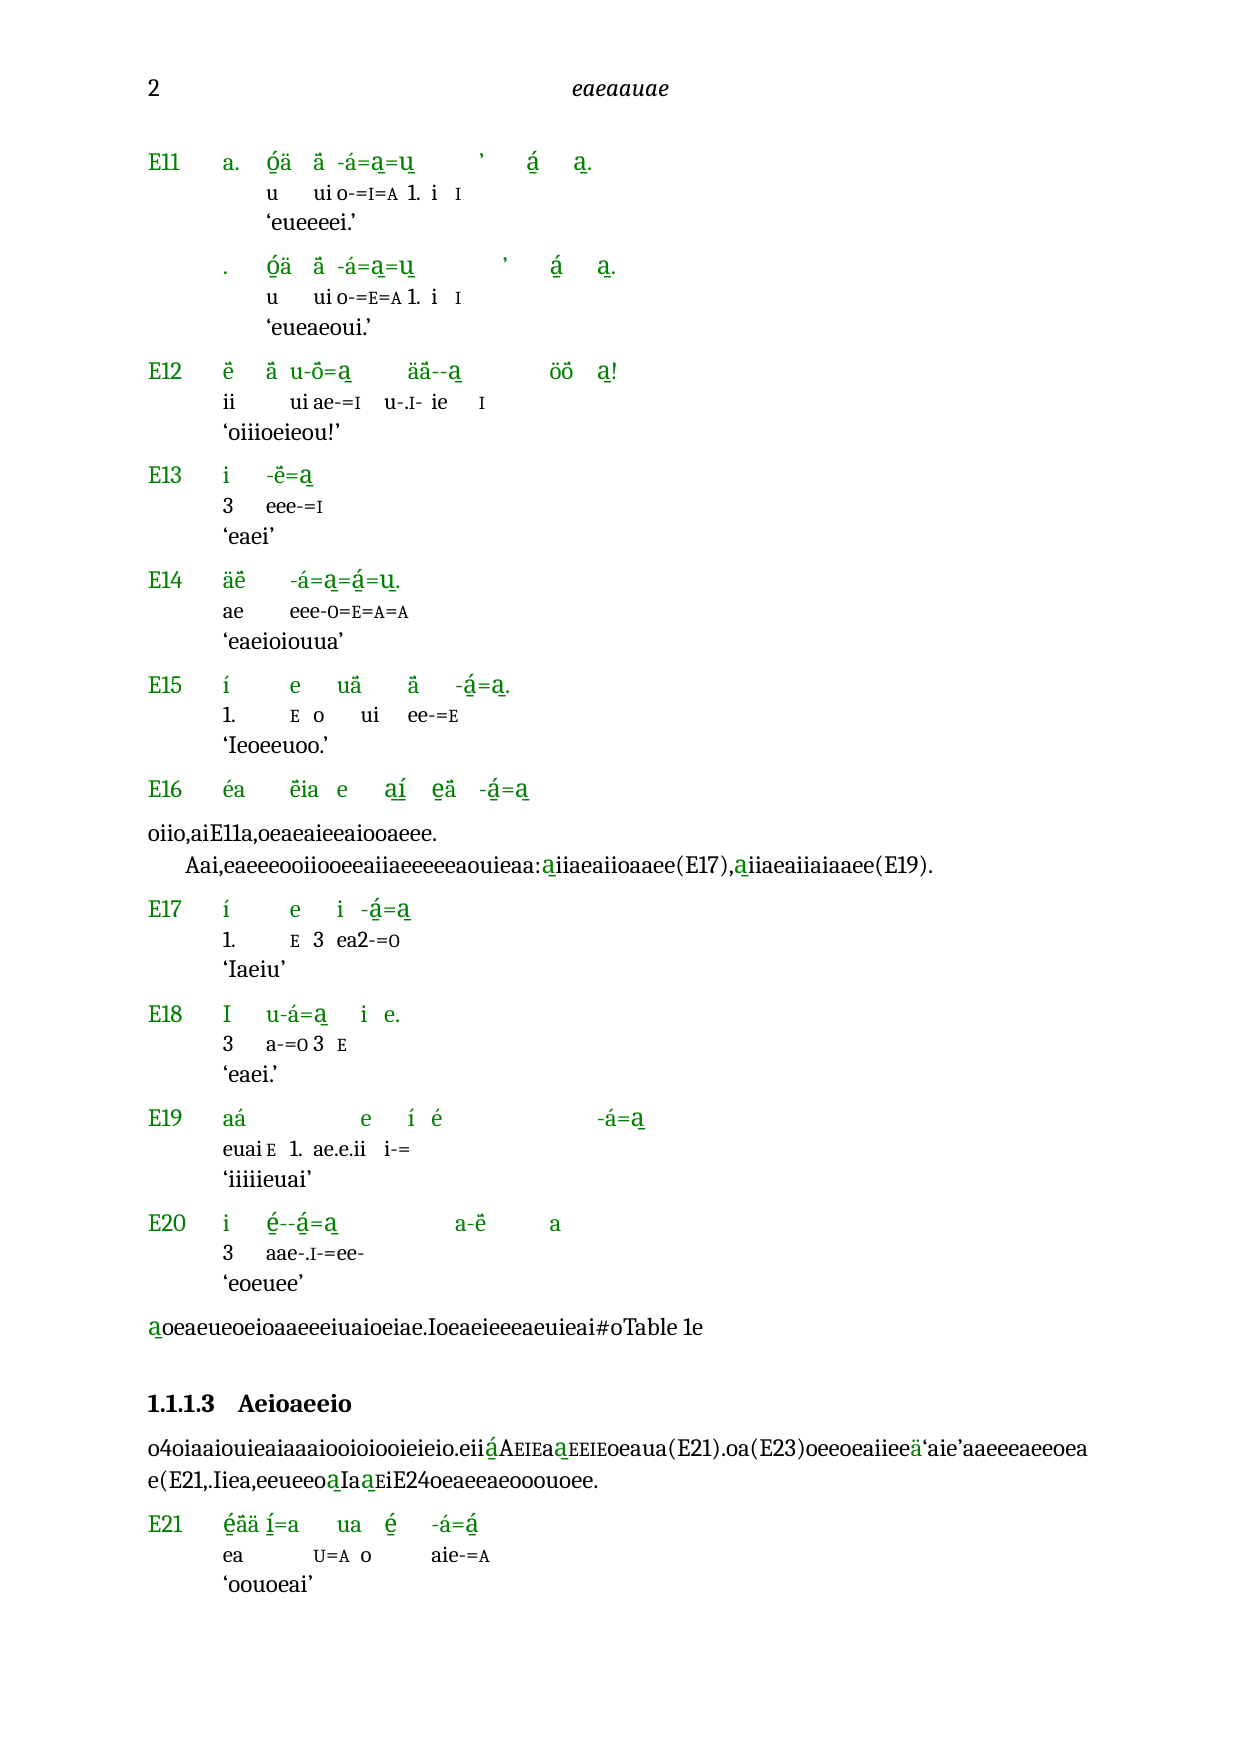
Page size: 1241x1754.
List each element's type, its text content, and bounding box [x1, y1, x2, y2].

list aá e í é -á=a̱ [148, 1104, 1092, 1133]
text ‘Iaeiu’ [223, 955, 1092, 984]
text ii ui ae-=i u-.i- ie i [223, 388, 1092, 415]
text ‘oiiioeieou!’ [223, 417, 1092, 446]
text ae eee-o=e=a=a [223, 598, 1092, 624]
text 1. e 3 ea2-=o [223, 926, 1092, 953]
list äë́ -á=a̱=á̱=u̱. [148, 566, 1092, 595]
list I u-á=a̱ i e. [148, 999, 1092, 1028]
text ‘iiiiieuai’ [223, 1164, 1092, 1193]
text u ui o-=i=a 1. i i [223, 179, 1092, 206]
subtitle Aeioaeeio [148, 1389, 1092, 1419]
list ë́ ä́ u-ö́=a̱ ää́--a̱ öö́ a̱! [148, 357, 1092, 386]
text 3 aae-.i-= ee- [223, 1240, 1092, 1267]
text euai e 1. ae.e.ii i-= [223, 1136, 1092, 1162]
list i é̱--á̱=a̱ a-ë́ a [148, 1209, 1092, 1237]
list éa ë́ia e a̱í̱ e̱ä́ -á̱=a̱ [148, 775, 1092, 804]
text 3 eee-=i [223, 493, 1092, 519]
text o4oiaaiouieaiaaaiooioiooieieio.eiiá̱Aeieaa̱eeieoeaua(E21).oa(E23)oeeoeaiieeä‘aie’aaeeeaeeoeae(E21,.Iiea,eeueeoa̱Iaa̱eiE24oeaeeaeooouoee. [148, 1434, 1092, 1494]
list í e uä́ ä́ -á̱=a̱. [148, 671, 1092, 699]
list i -ë́=a̱ [148, 461, 1092, 490]
text a̱oeaeueoeioaaeeeiuaioeiae.Ioeaeieeeaeuieai#oTable 1e [148, 1313, 1092, 1342]
text . ó̱ä ä́ -á=a̱=u̱ ’ á̱ a̱. [223, 252, 1092, 281]
text ‘eoeuee’ [223, 1269, 1092, 1298]
text u ui o-=e=a 1. i i [223, 284, 1092, 310]
text ‘eaei’ [223, 522, 1092, 551]
text Aai,eaeeeooiiooeeaiiaeeeeeaouieaa:a̱iiaeaiioaaee(E17),a̱iiaeaiiaiaaee(E19). [148, 851, 1092, 879]
text ‘oouoeai’ [223, 1570, 1092, 1599]
text ‘eueaeoui.’ [223, 313, 1092, 342]
list a. ó̱ä ä́ -á=a̱=u̱ ’ á̱ a̱. [148, 148, 1092, 176]
text ‘eueeeei.’ [223, 208, 1092, 237]
list í e i -á̱=a̱ [148, 895, 1092, 924]
text ‘Ieoeeuoo.’ [223, 731, 1092, 760]
text ea u=a o aie-=a [223, 1541, 1092, 1568]
text 1. e o ui ee-=e [223, 702, 1092, 728]
text oiio,aiE11a,oeaeaieeaiooaeee. [148, 819, 1092, 848]
text 3 a-=o 3 e [223, 1031, 1092, 1057]
list é̱ä́ä í̱=a ua é̱ -á=á̱ [148, 1510, 1092, 1539]
text ‘eaeioiouua’ [223, 627, 1092, 655]
text ‘eaei.’ [223, 1060, 1092, 1089]
